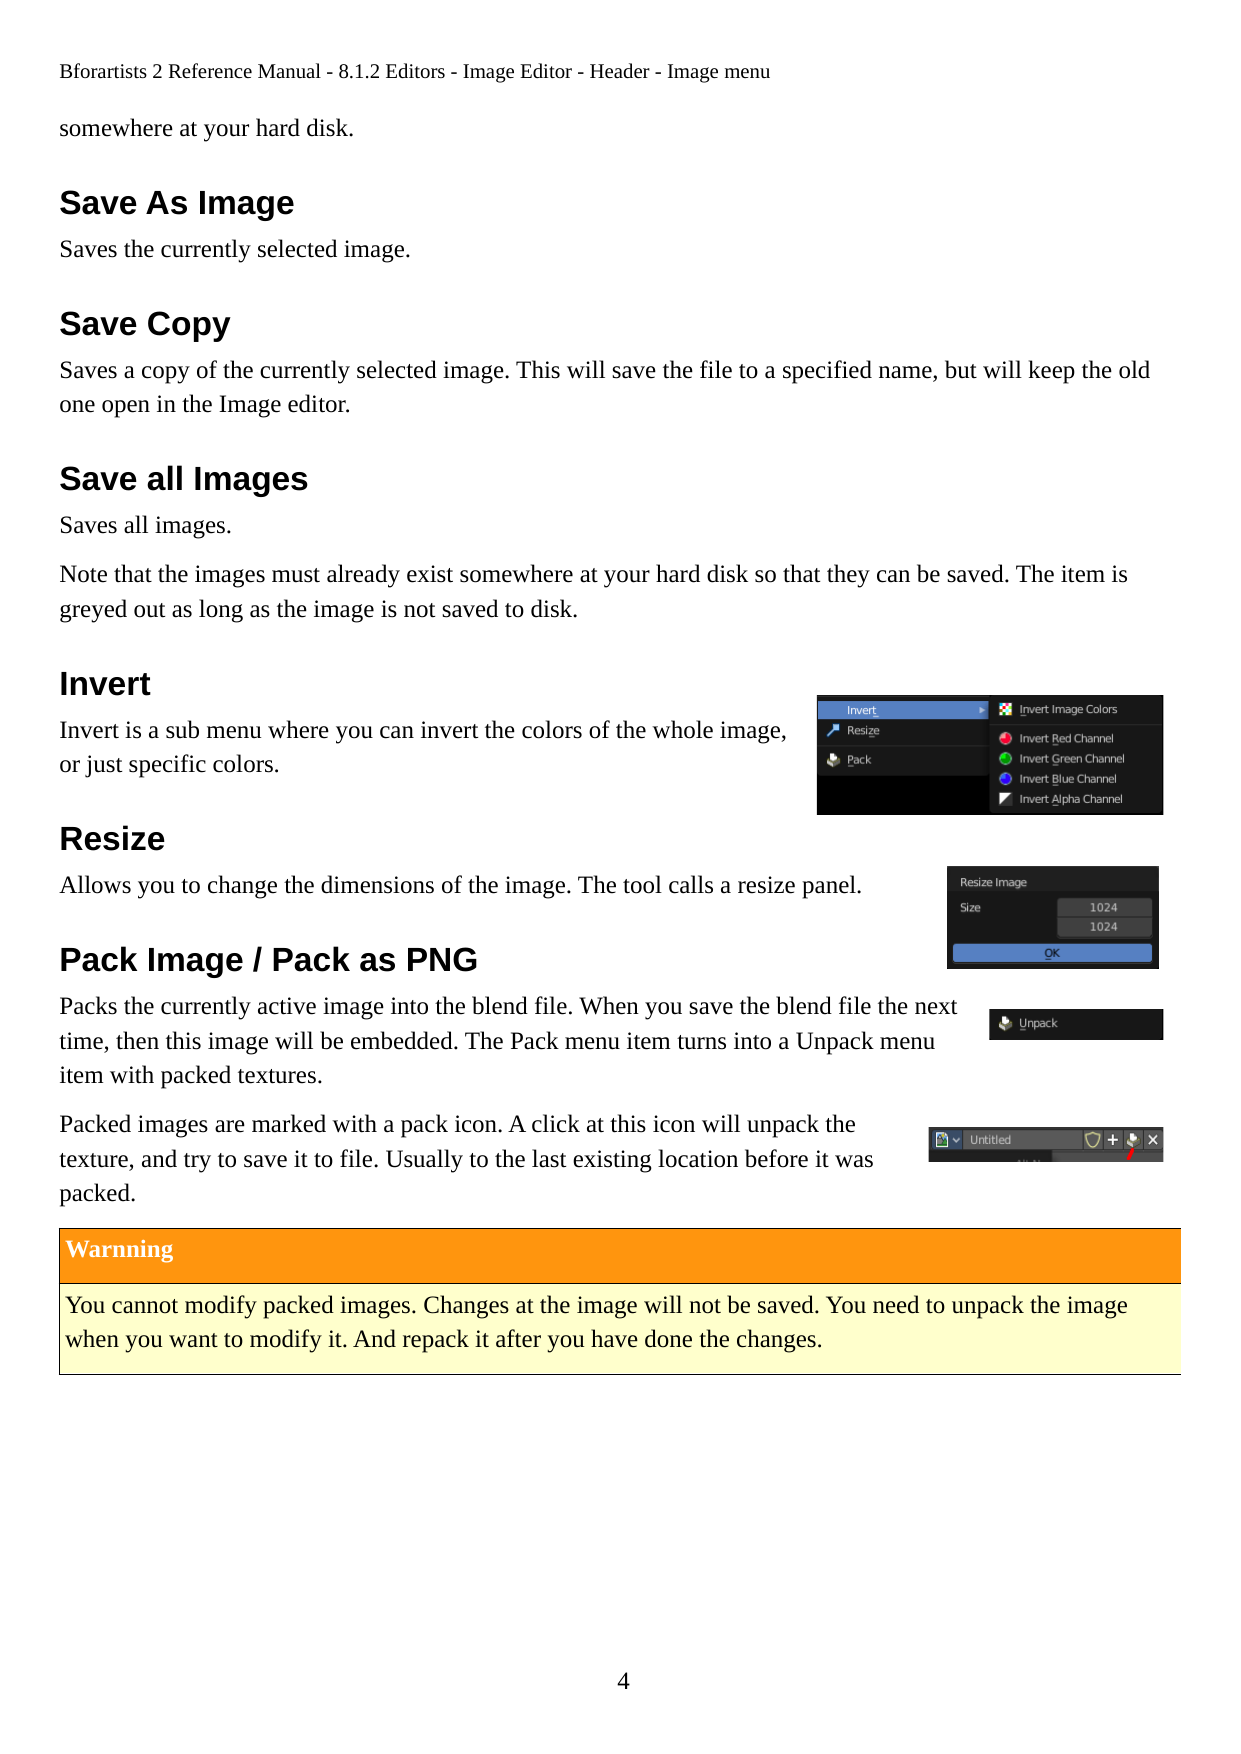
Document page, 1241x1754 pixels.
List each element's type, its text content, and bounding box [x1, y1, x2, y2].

picture [816, 695, 1164, 815]
subtitle Save Copy [59, 303, 1181, 342]
table_cell You cannot modify packed images. Changes at the image will not be saved. You need to unpack the image when you want to modify it. And repack it after you have done the changes. [60, 1284, 1181, 1373]
text Packed images are marked with a pack icon. A click at this icon will unpack the texture, and try to save it to file. Usually to the last existing location before it was packed. [59, 1109, 1181, 1207]
subtitle Save As Image [59, 182, 1181, 221]
text Allows you to change the dimensions of the image. The tool calls a resize panel. [59, 870, 947, 899]
subtitle Resize [59, 819, 1181, 858]
picture [989, 1009, 1164, 1040]
text Note that the images must already exist somewhere at your hard disk so that they can be saved. The item is greyed out as long as the image is not saved to disk. [59, 559, 1181, 622]
table_header Warnning [60, 1229, 1181, 1283]
text somewhere at your hard disk. [59, 113, 1181, 141]
subtitle Pack Image / Pack as PNG [59, 940, 1181, 979]
text Saves a copy of the currently selected image. This will save the file to a specified name, but will keep the old one open in the Image editor. [59, 355, 1181, 418]
text Saves the currently selected image. [59, 234, 1181, 262]
text Invert is a sub menu where you can invert the colors of the whole image, or just specific colors. [59, 715, 816, 778]
picture [947, 866, 1159, 969]
picture [928, 1127, 1164, 1162]
text Packs the currently active image into the blend file. When you save the blend file the next time, then this image will be embedded. The Pack menu item turns into a Unpack menu item with packed textures. [59, 991, 1181, 1089]
subtitle Save all Images [59, 459, 1181, 498]
text Saves all images. [59, 510, 1181, 539]
subtitle Invert [59, 664, 1181, 702]
